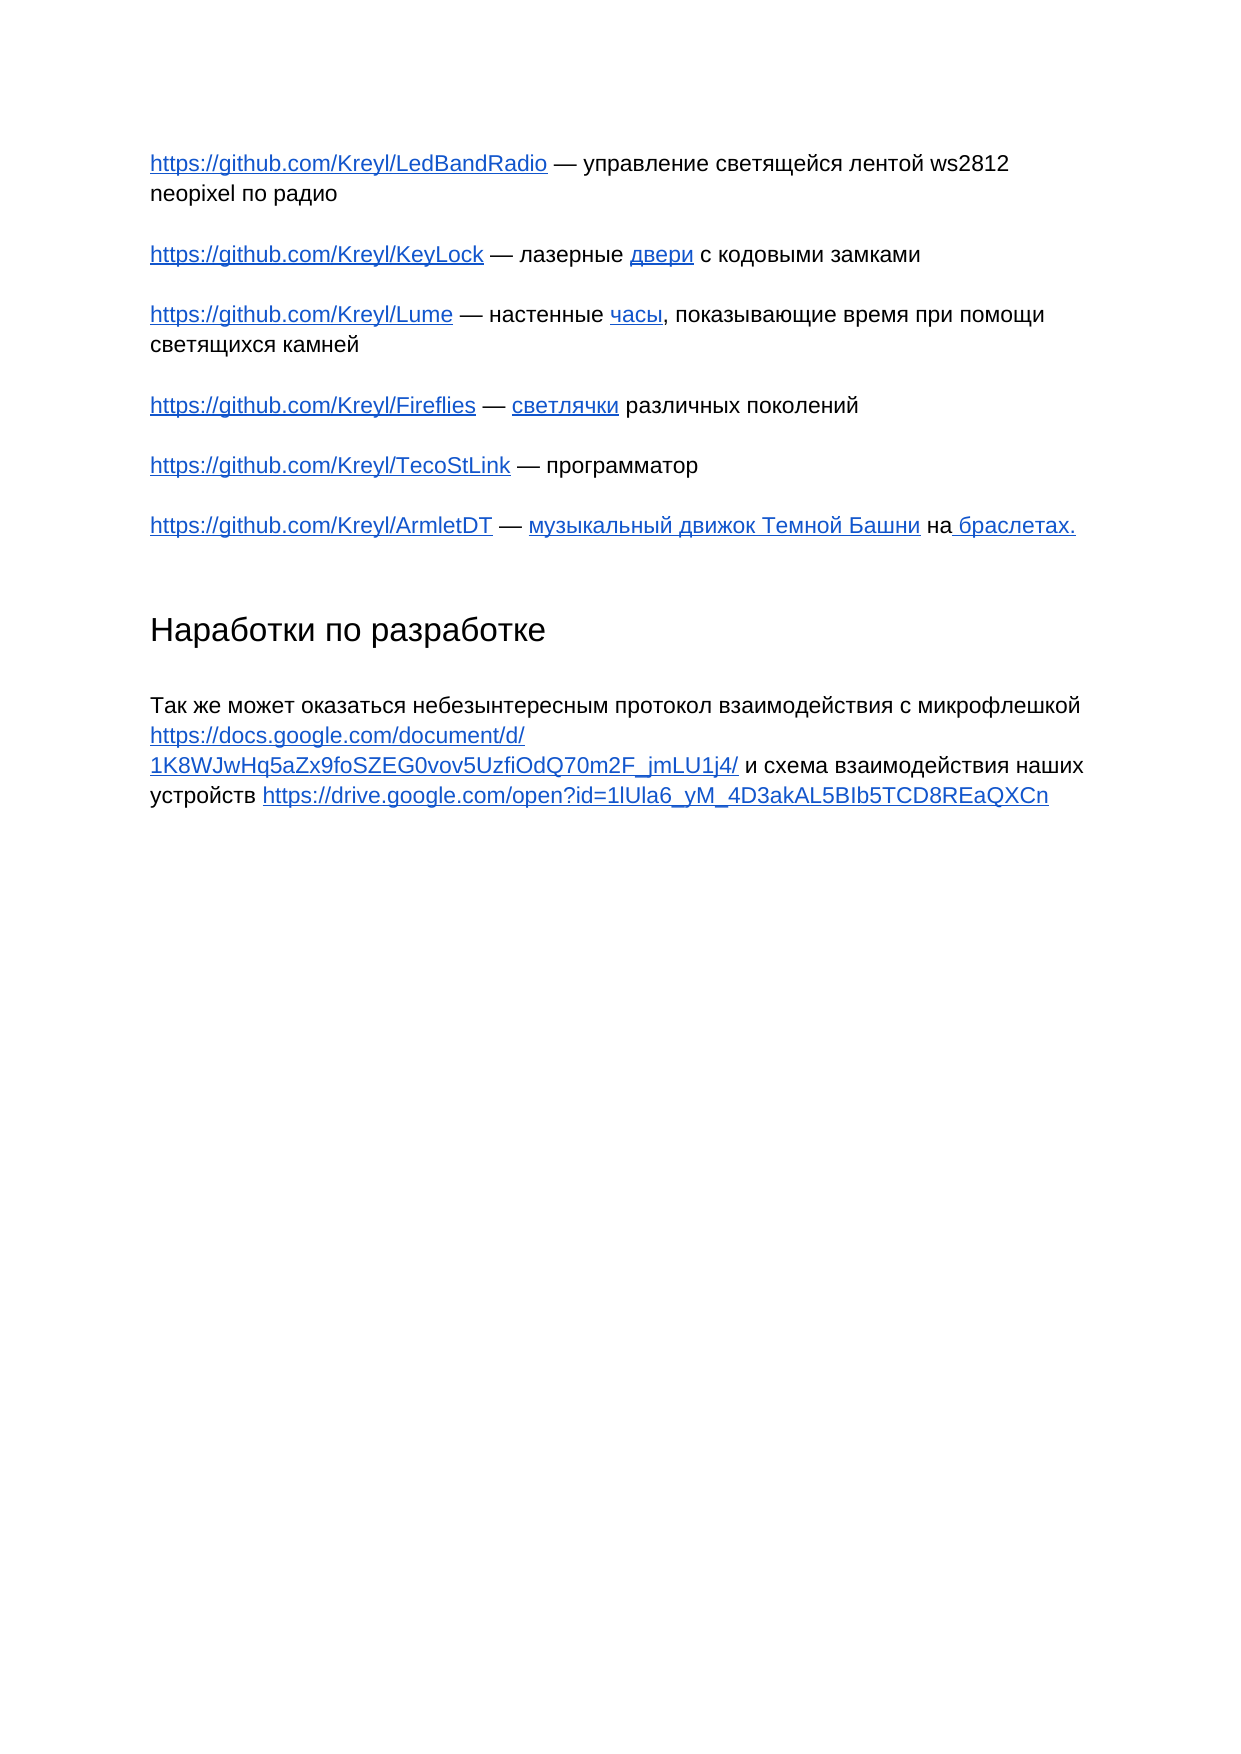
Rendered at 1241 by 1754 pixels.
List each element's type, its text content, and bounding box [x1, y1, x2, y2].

text Так же может оказаться небезынтересным протокол взаимодействия с микрофлешкой [150, 692, 1090, 718]
text https://github.com/Kreyl/ArmletDT — музыкальный движок Темной Башни на браслетах. [150, 512, 1090, 539]
subtitle Наработки по разработке [150, 610, 1090, 649]
text https://github.com/Kreyl/LedBandRadio — управление светящейся лентой ws2812 neopixel по радио [150, 150, 1090, 207]
text https://github.com/Kreyl/Fireflies — светлячки различных поколений [150, 392, 1090, 418]
text https://github.com/Kreyl/Lume — настенные часы, показывающие время при помощи светящихся камней [150, 301, 1090, 358]
text https://docs.google.com/document/d/1K8WJwHq5aZx9foSZEG0vov5UzfiOdQ70m2F_jmLU1j4/ и схема взаимодействия наших устройств https://drive.google.com/open?id=1lUla6_yM_4D3akAL5BIb5TCD8REaQXCn [150, 722, 1090, 808]
text https://github.com/Kreyl/KeyLock — лазерные двери с кодовыми замками [150, 241, 1090, 267]
text https://github.com/Kreyl/TecoStLink — программатор [150, 452, 1090, 478]
